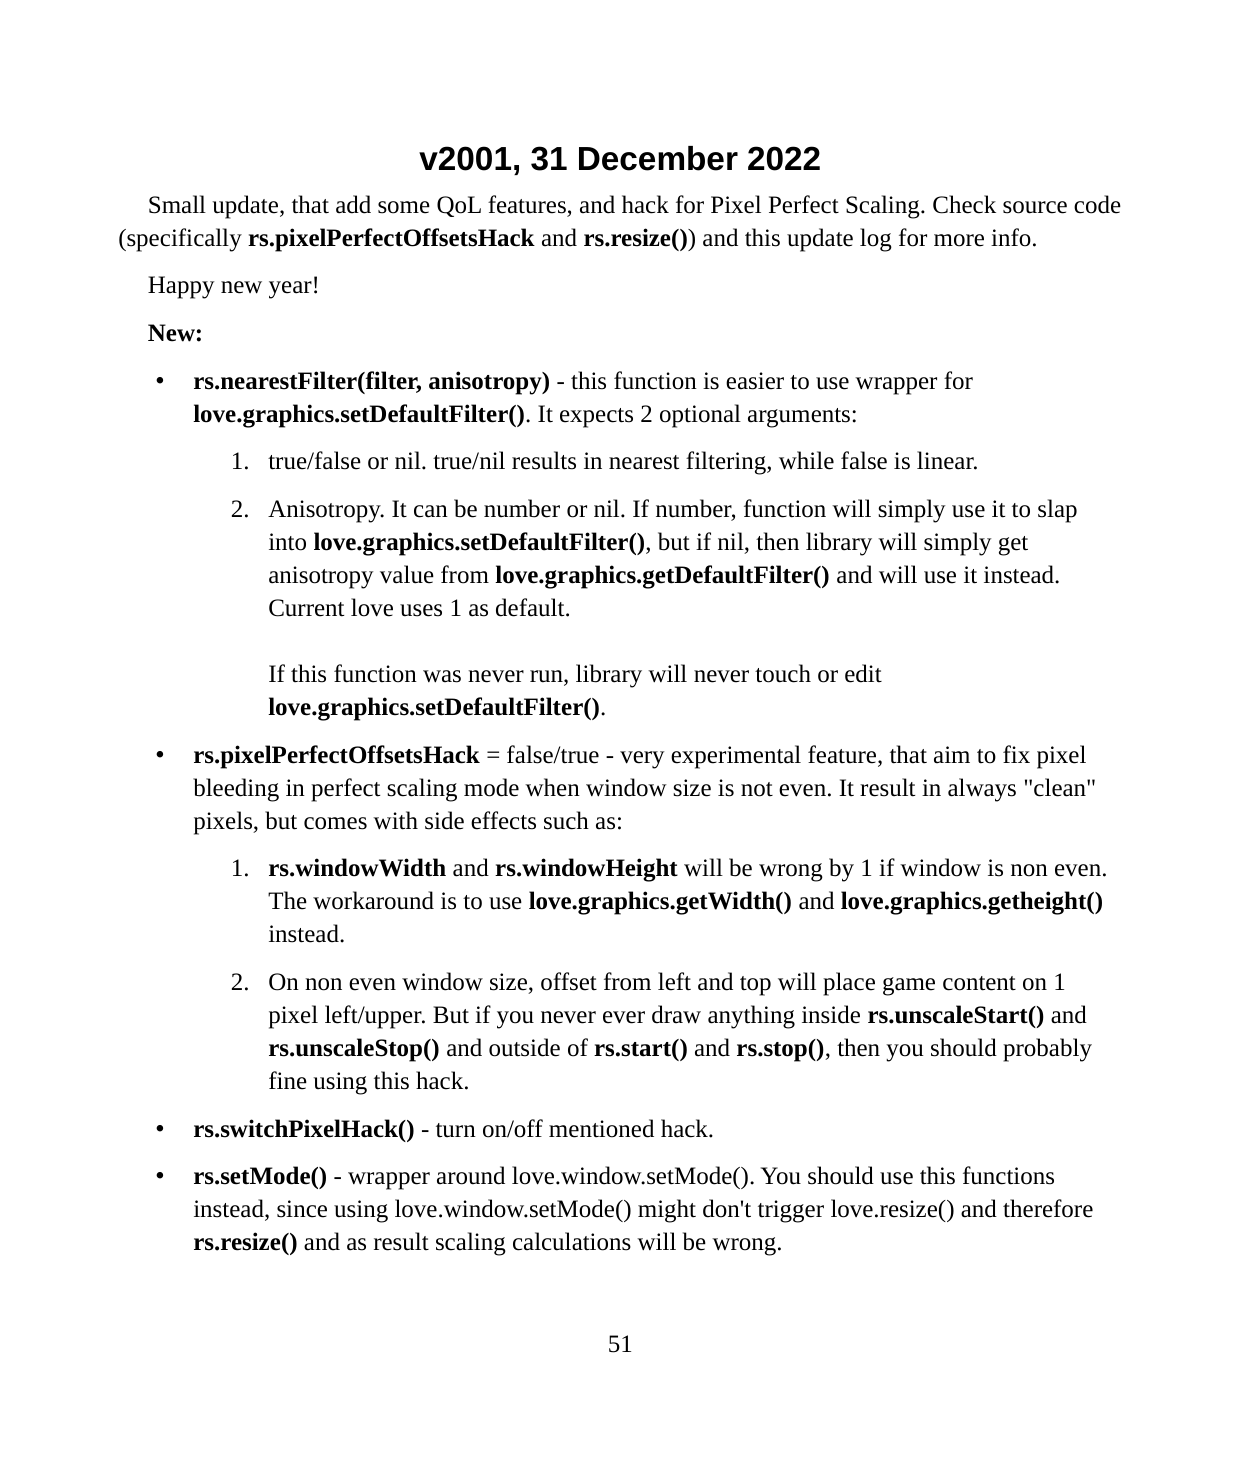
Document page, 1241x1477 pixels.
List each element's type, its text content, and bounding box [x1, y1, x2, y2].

text Small update, that add some QoL features, and hack for Pixel Perfect Scaling. Check source code (specifically rs.pixelPerfectOffsetsHack and rs.resize()) and this update log for more info. [118, 190, 1122, 252]
list rs.pixelPerfectOffsetsHack = false/true - very experimental feature, that aim to fix pixel bleeding in perfect scaling mode when window size is not even. It result in always "clean" pixels, but comes with side effects such as: [156, 740, 1122, 834]
text Happy new year! [118, 271, 1122, 299]
list Anisotropy. It can be number or nil. If number, function will simply use it to slap into love.graphics.setDefaultFilter(), but if nil, then library will simply get anisotropy value from love.graphics.getDefaultFilter() and will use it instead. Current love uses 1 as default. If this function was never run, library will never touch or edit love.graphics.setDefaultFilter(). [231, 494, 1122, 721]
list rs.switchPixelHack() - turn on/off mentioned hack. [156, 1114, 1122, 1142]
list rs.windowWidth and rs.windowHeight will be wrong by 1 if window is non even. The workaround is to use love.graphics.getWidth() and love.graphics.getheight() instead. [231, 853, 1122, 948]
text New: [118, 318, 1122, 347]
list rs.nearestFilter(filter, anisotropy) - this function is easier to use wrapper for love.graphics.setDefaultFilter(). It expects 2 optional arguments: [156, 366, 1122, 427]
list On non even window size, offset from left and top will place game content on 1 pixel left/upper. But if you never ever draw anything inside rs.unscaleStart() and rs.unscaleStop() and outside of rs.start() and rs.stop(), then you should probably fine using this hack. [231, 967, 1122, 1095]
list true/false or nil. true/nil results in nearest filtering, while false is linear. [231, 446, 1122, 475]
subtitle v2001, 31 December 2022 [118, 139, 1122, 177]
list rs.setMode() - wrapper around love.window.setMode(). You should use this functions instead, since using love.window.setMode() might don't trigger love.resize() and therefore rs.resize() and as result scaling calculations will be wrong. [156, 1161, 1122, 1256]
